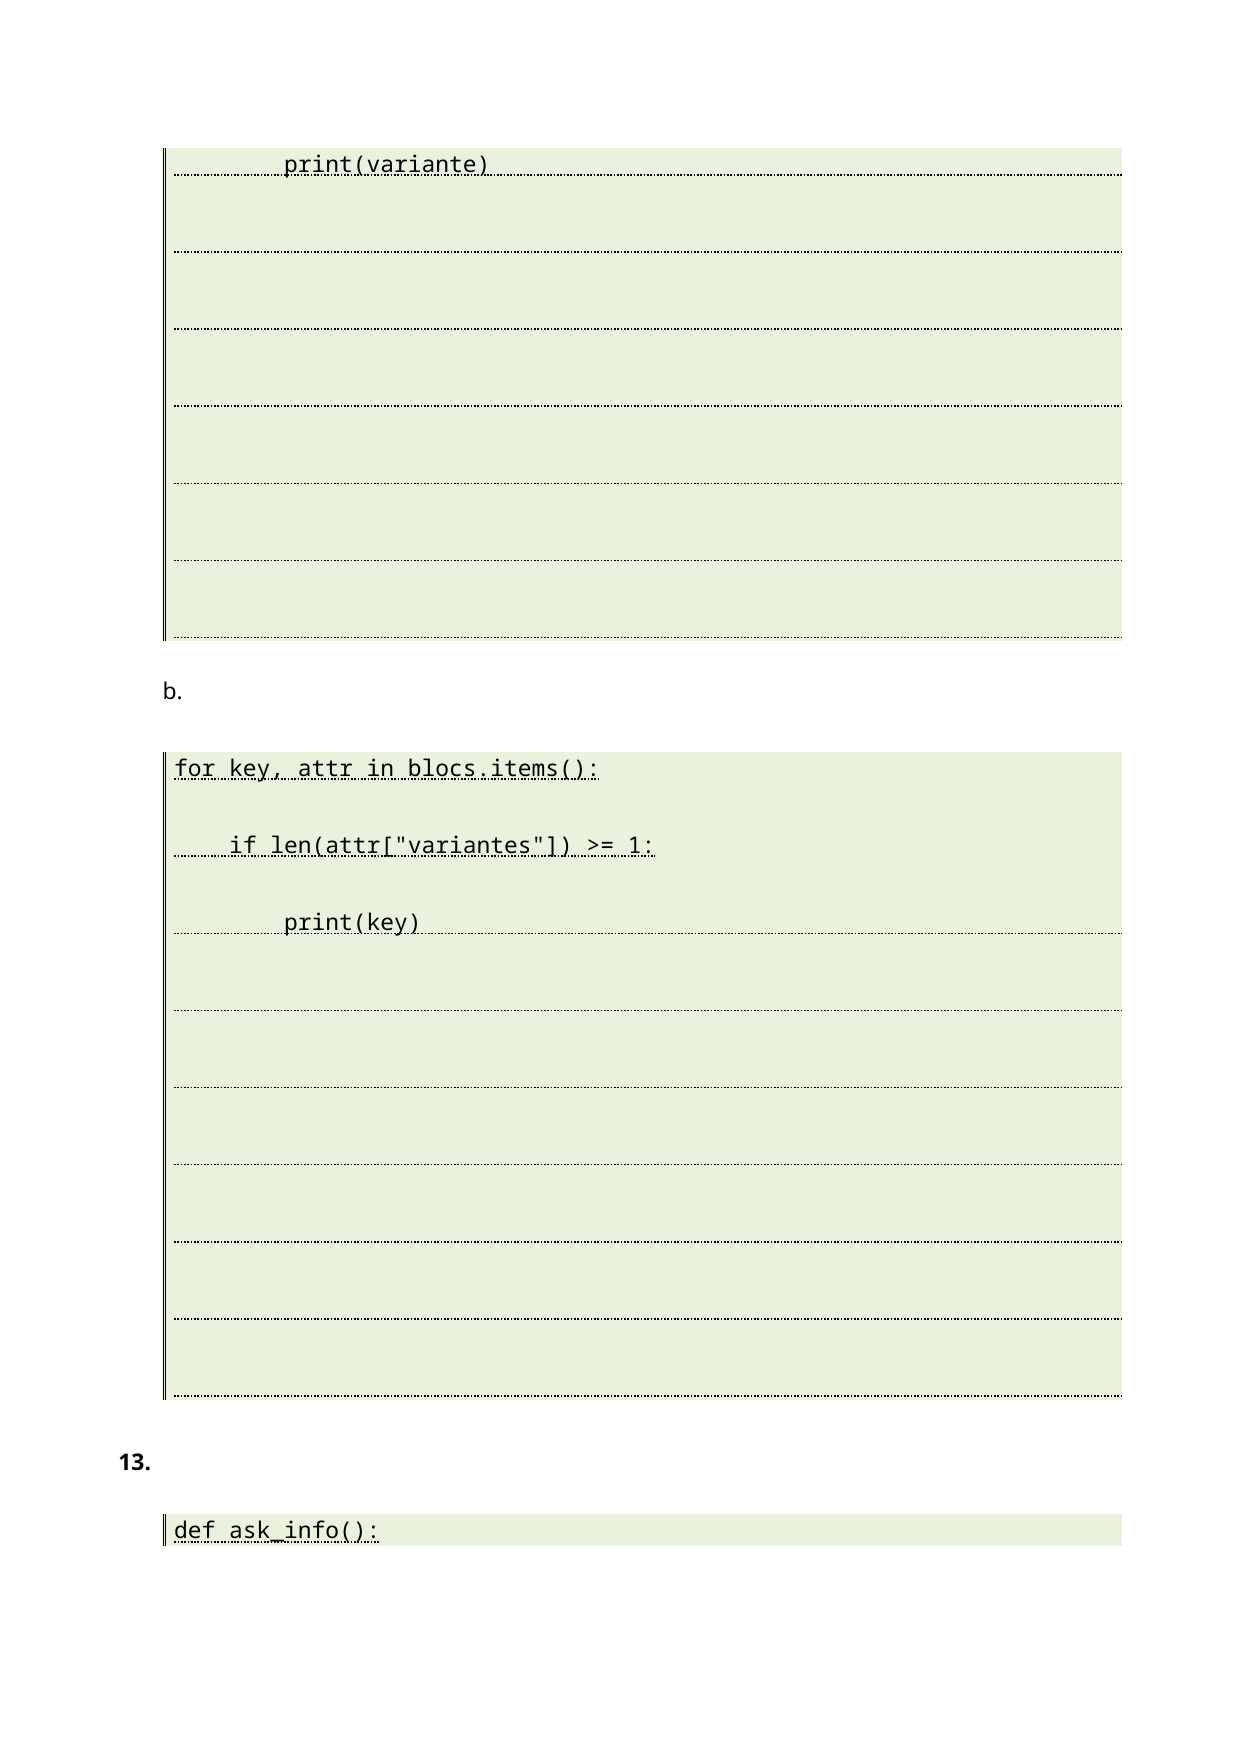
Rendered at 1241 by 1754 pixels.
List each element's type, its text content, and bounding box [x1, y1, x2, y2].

text print(key) [166, 906, 1122, 937]
text b. [162, 675, 1122, 706]
text print(variante) [166, 148, 1122, 179]
text for key, attr in blocs.items(): [166, 752, 1122, 783]
text def ask_info(): [166, 1514, 1122, 1546]
text if len(attr["variantes"]) >= 1: [166, 829, 1122, 860]
